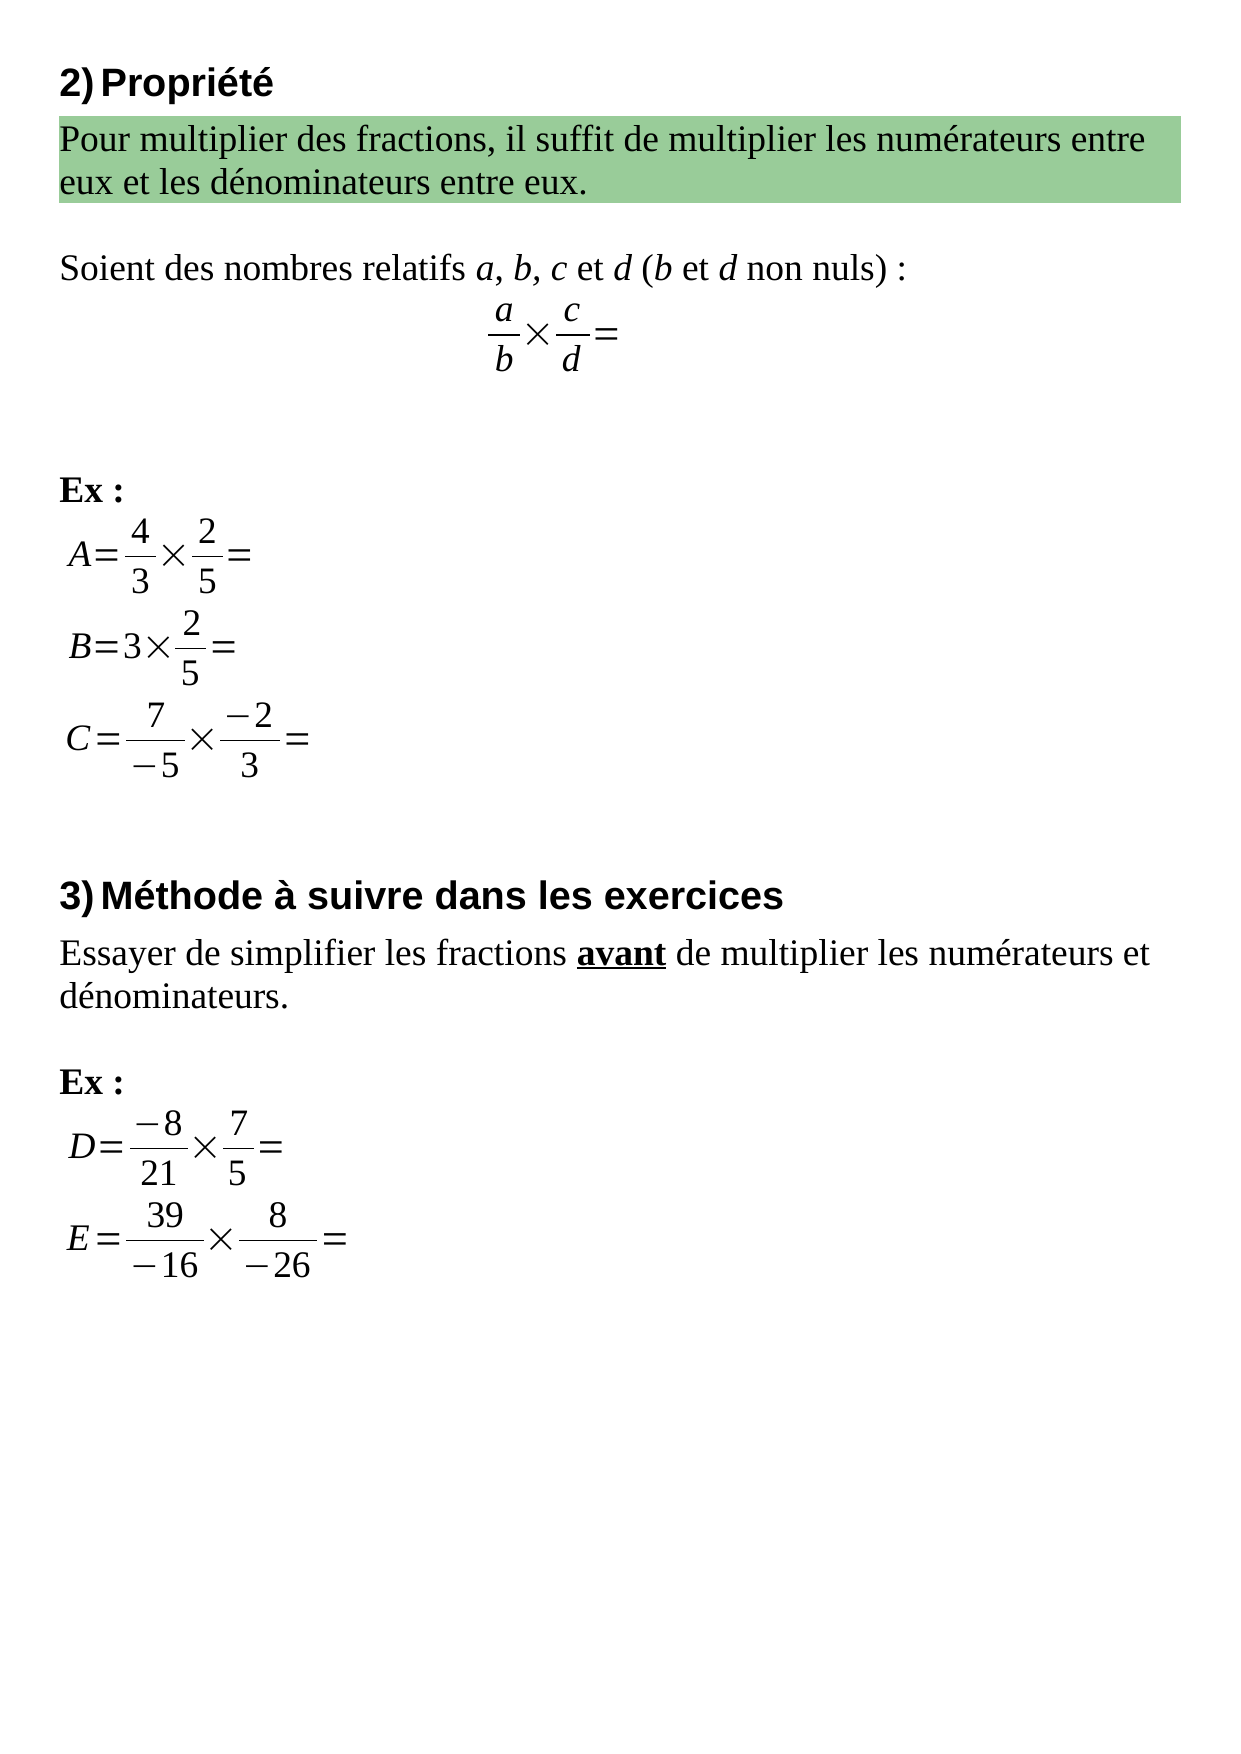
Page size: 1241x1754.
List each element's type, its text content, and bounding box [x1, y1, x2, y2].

text Ex : [59, 1059, 1181, 1102]
text Soient des nombres relatifs a, b, c et d (b et d non nuls) : [59, 246, 1181, 289]
list Méthode à suivre dans les exercices [59, 872, 1181, 918]
text Ex : [59, 467, 1181, 510]
text Essayer de simplifier les fractions avant de multiplier les numérateurs et dénominateurs. [59, 930, 1181, 1016]
list Propriété [59, 59, 1181, 105]
text Pour multiplier des fractions, il suffit de multiplier les numérateurs entre eux et les dénominateurs entre eux. [59, 116, 1181, 203]
